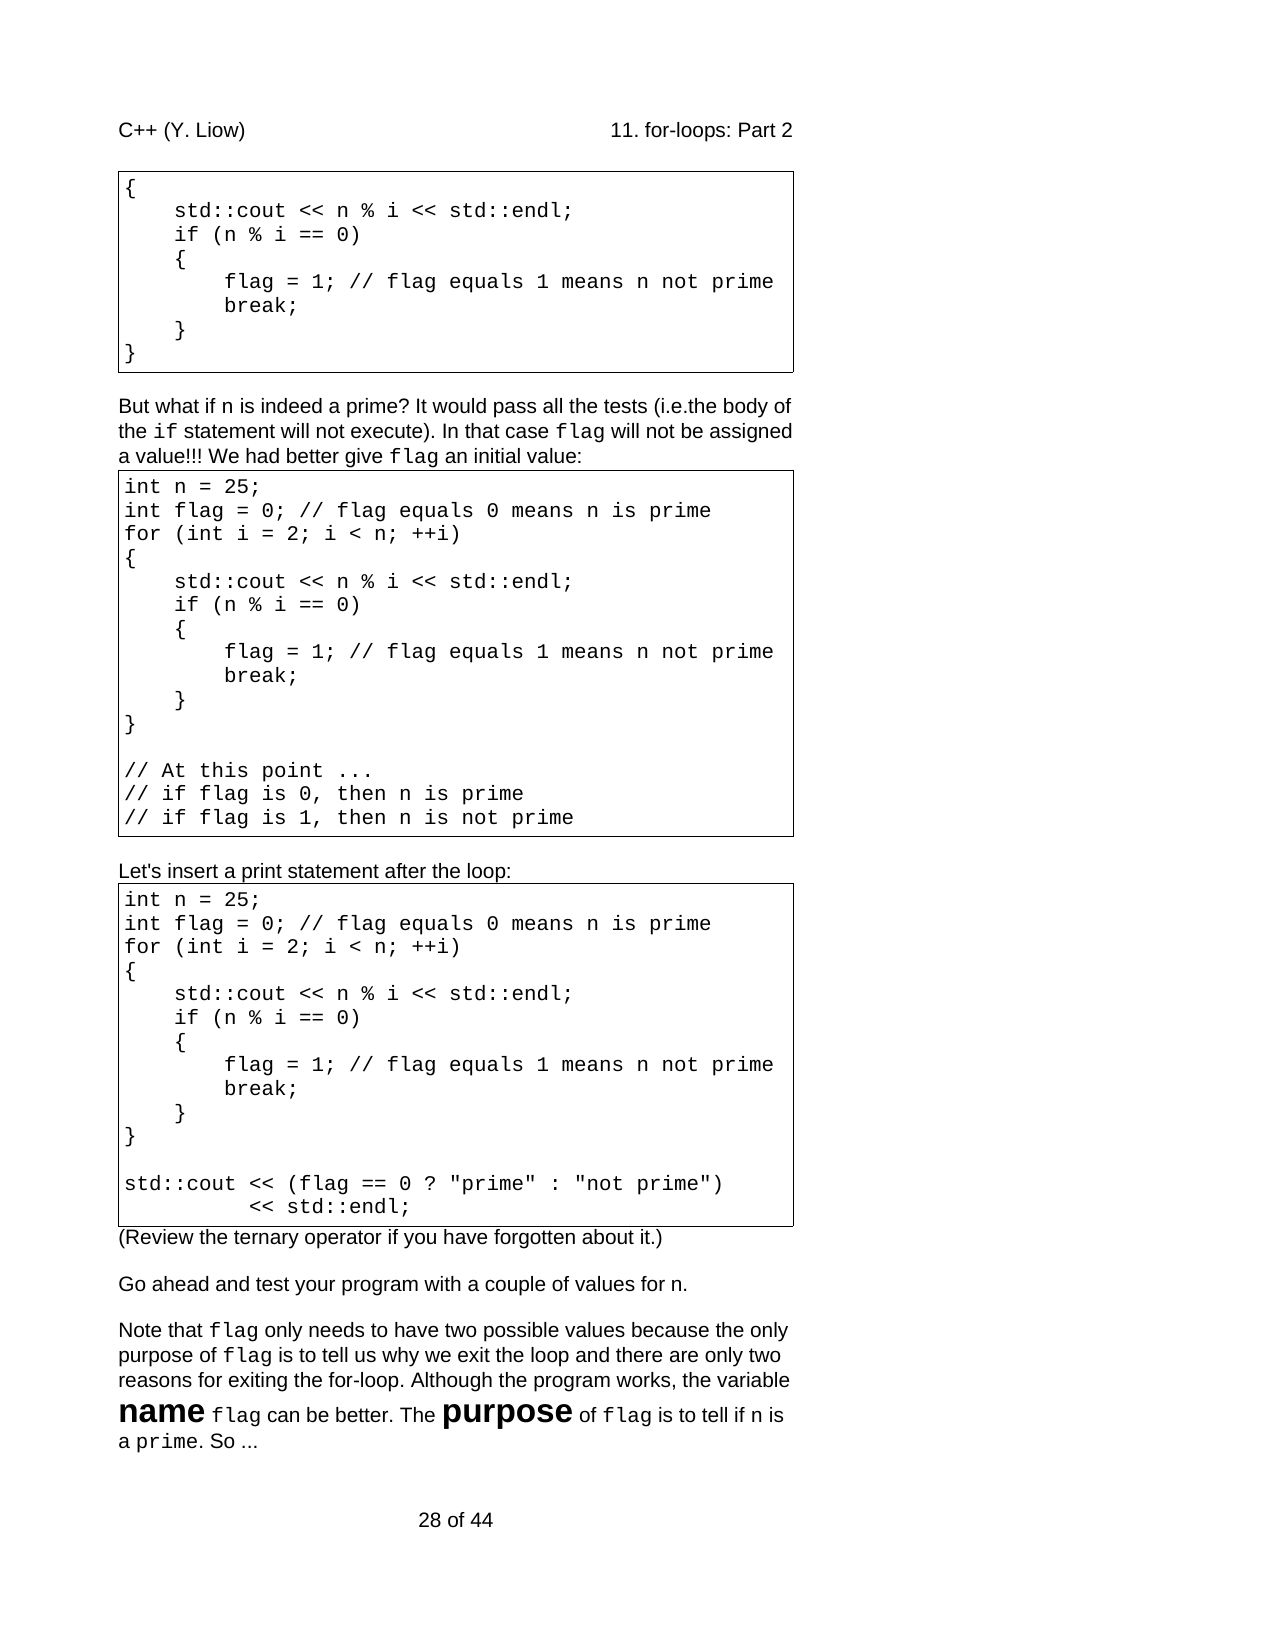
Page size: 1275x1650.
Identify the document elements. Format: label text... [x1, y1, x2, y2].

text But what if n is indeed a prime? It would pass all the tests (i.e.the body of the if statement will not execute). In that case flag will not be assigned a value!!! We had better give flag an initial value: [118, 395, 793, 470]
table_header { std::cout << n % i << std::endl; if (n % i == 0) { flag = 1; // flag equals 1 means n not prime break; } } [119, 172, 793, 372]
text Go ahead and test your program with a couple of values for n. [118, 1272, 793, 1295]
table_header int n = 25; int flag = 0; // flag equals 0 means n is prime for (int i = 2; i < n; ++i) { std::cout << n % i << std::endl; if (n % i == 0) { flag = 1; // flag equals 1 means n not prime break; } } // At this point ... // if flag is 0, then n is prime // if flag is 1, then n is not prime [119, 471, 793, 836]
table_header int n = 25; int flag = 0; // flag equals 0 means n is prime for (int i = 2; i < n; ++i) { std::cout << n % i << std::endl; if (n % i == 0) { flag = 1; // flag equals 1 means n not prime break; } } std::cout << (flag == 0 ? "prime" : "not prime") << std::endl; [119, 884, 793, 1226]
text Let's insert a print statement after the loop: [118, 860, 793, 883]
text Note that flag only needs to have two possible values because the only purpose of flag is to tell us why we exit the loop and there are only two reasons for exiting the for-loop. Although the program works, the variable name flag can be better. The purpose of flag is to tell if n is a prime. So ... [118, 1319, 793, 1454]
text (Review the ternary operator if you have forgotten about it.) [118, 1227, 793, 1249]
